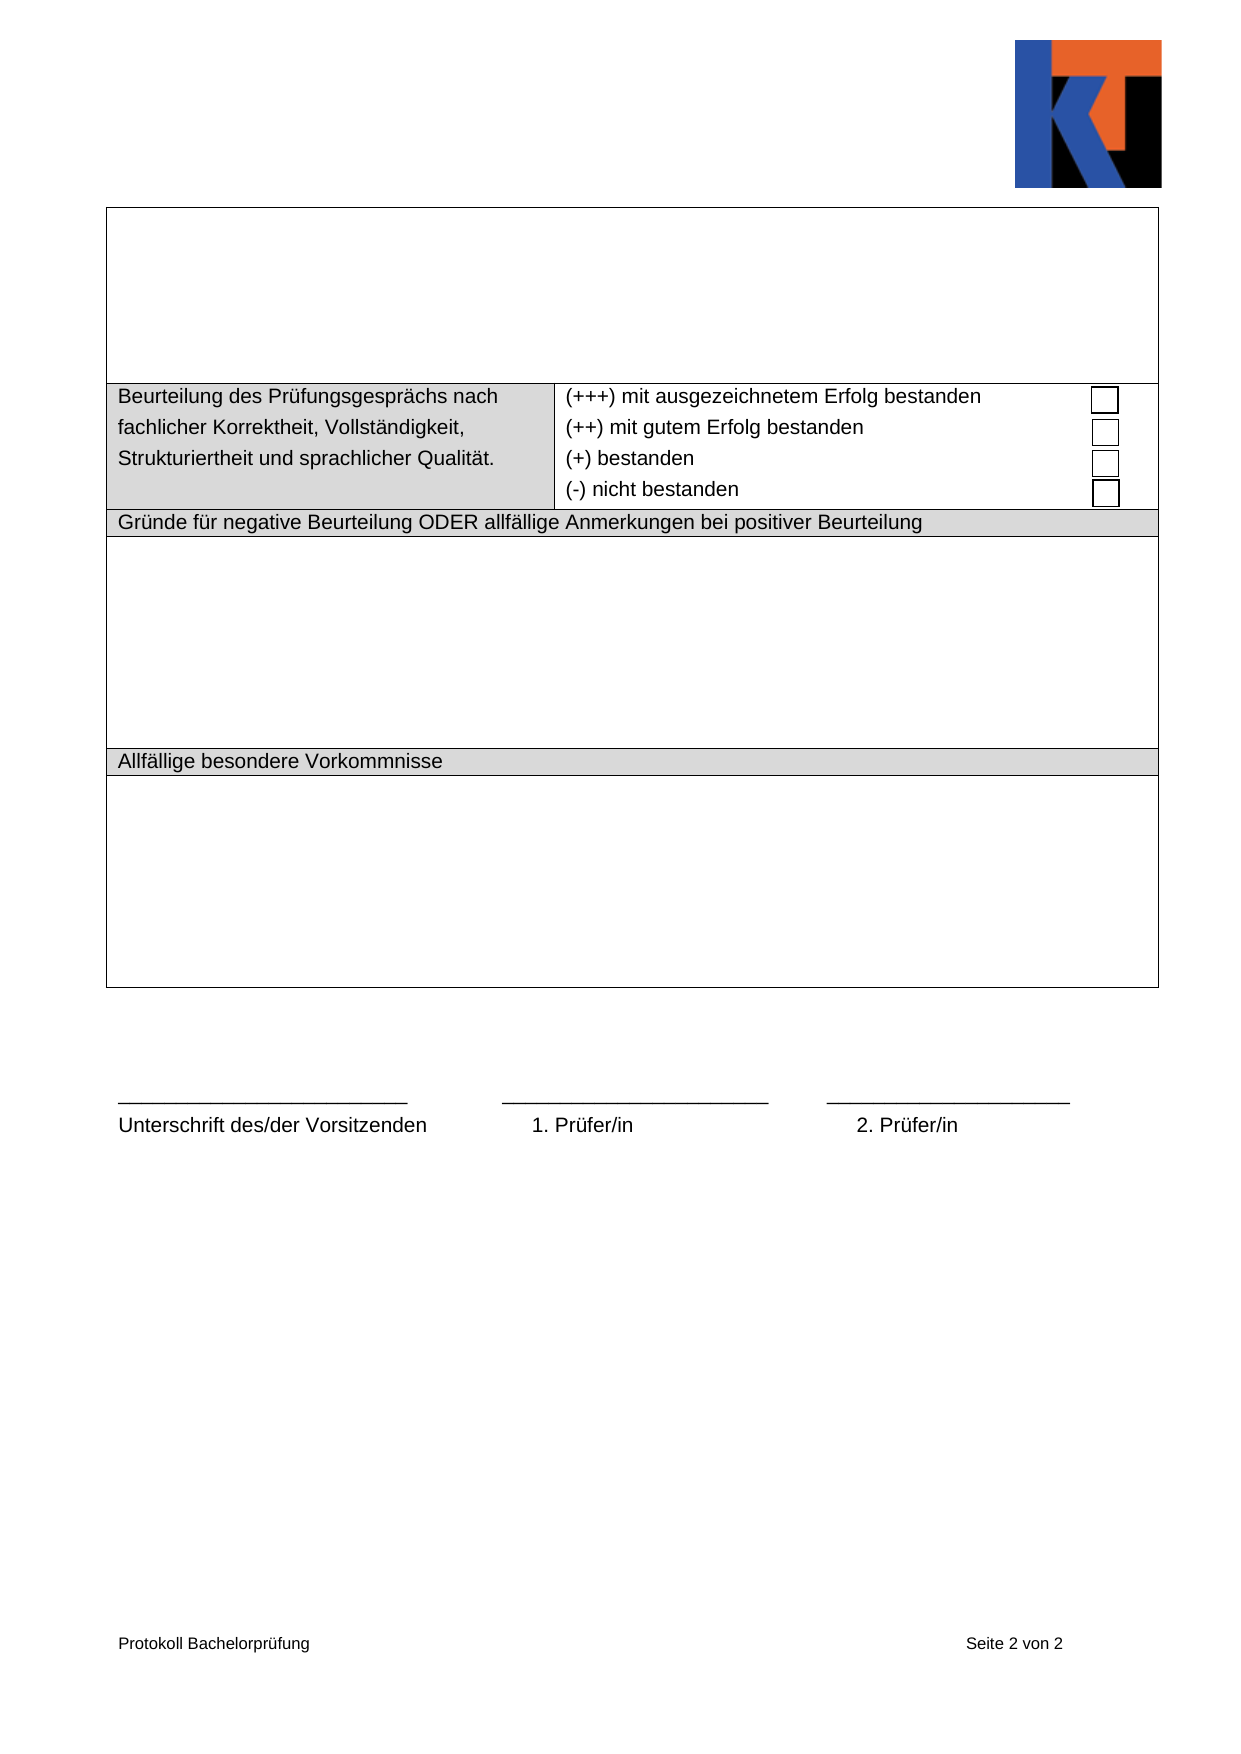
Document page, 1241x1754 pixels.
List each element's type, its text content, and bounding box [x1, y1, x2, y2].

table_cell (+++) mit ausgezeichnetem Erfolg bestanden (++) mit gutem Erfolg bestanden (+) bestanden (-) nicht bestanden [555, 384, 1158, 509]
table_cell [107, 537, 1158, 748]
text _________________________ _______________________ _____________________ [118, 1081, 1122, 1105]
table_cell Beurteilung des Prüfungsgesprächs nach fachlicher Korrektheit, Vollständigkeit, Strukturiertheit und sprachlicher Qualität. [107, 384, 554, 509]
text Unterschrift des/der Vorsitzenden 1. Prüfer/in 2. Prüfer/in [118, 1112, 1122, 1136]
table_cell [107, 208, 1158, 383]
table_cell Allfällige besondere Vorkommnisse [107, 749, 1158, 775]
table_cell [107, 776, 1158, 987]
table_cell Gründe für negative Beurteilung ODER allfällige Anmerkungen bei positiver Beurteilung [107, 510, 1158, 536]
picture [1015, 40, 1162, 188]
